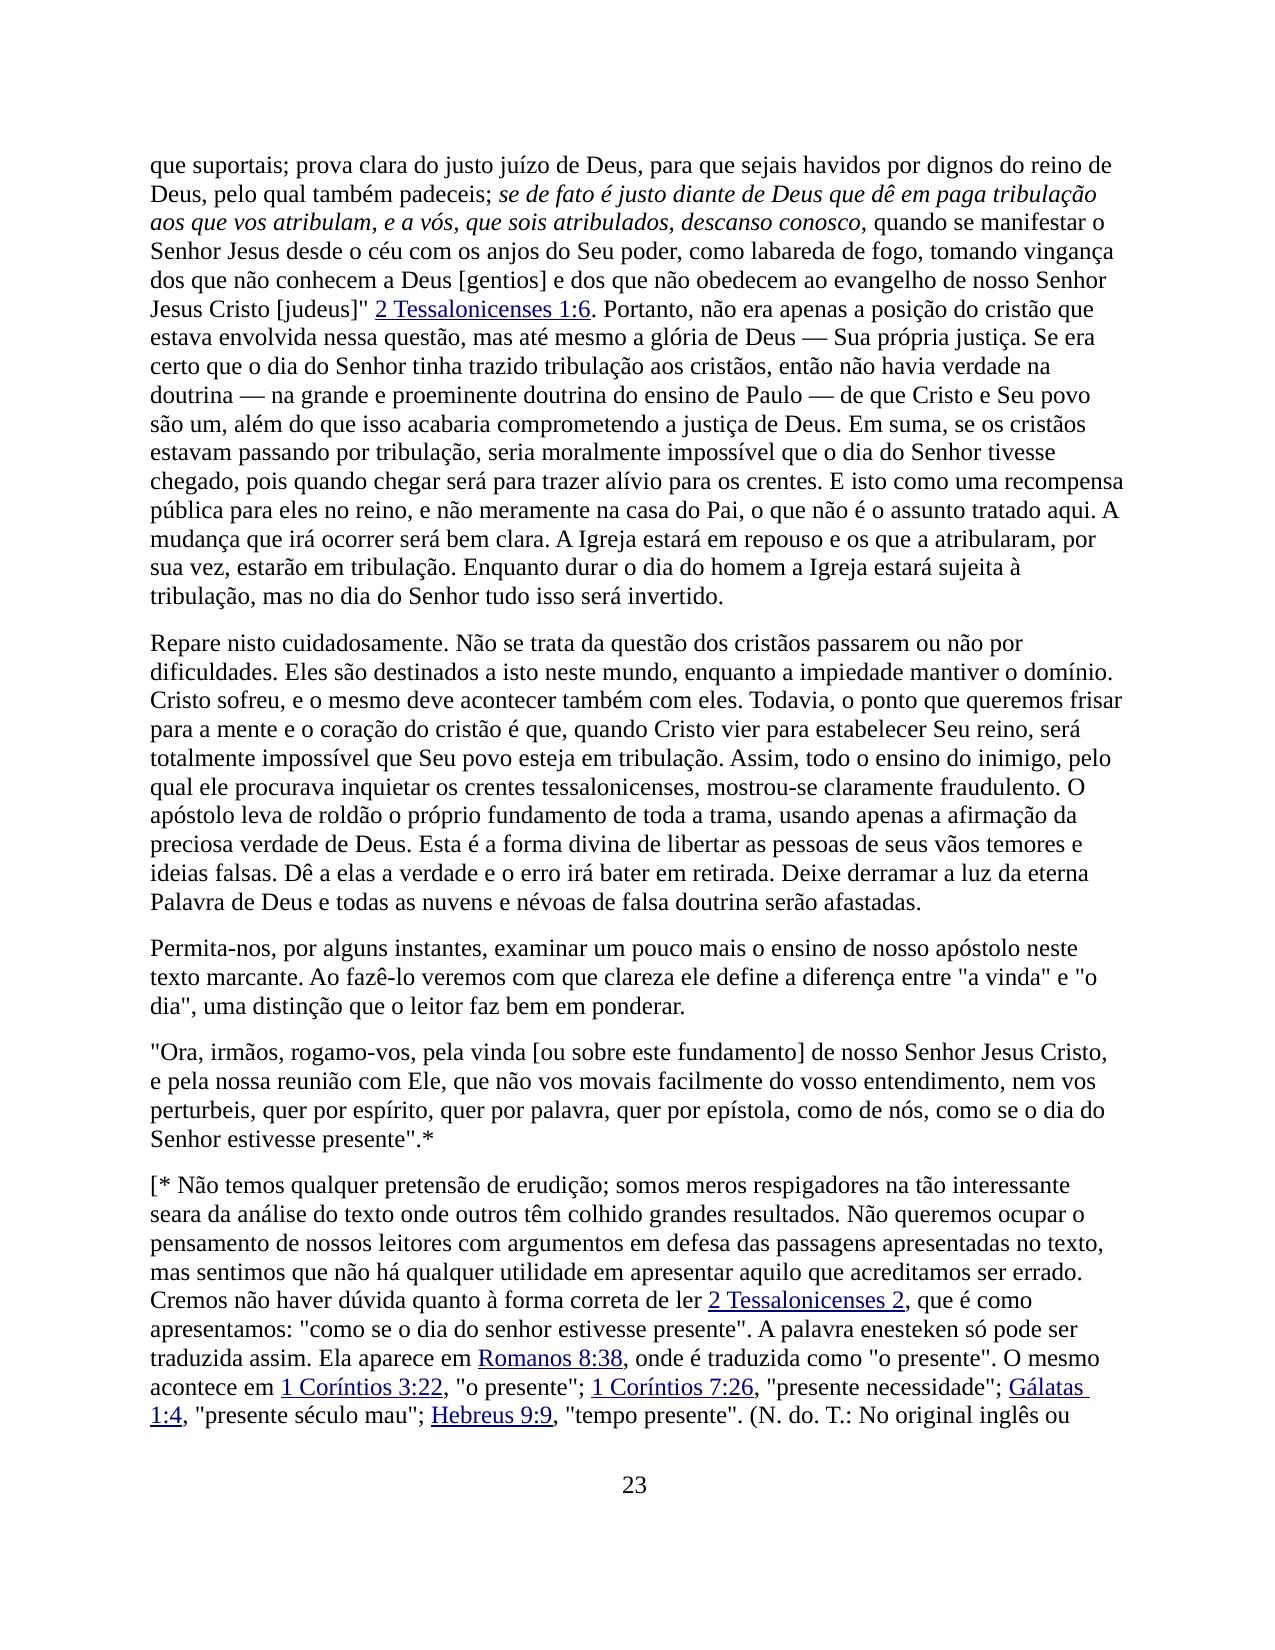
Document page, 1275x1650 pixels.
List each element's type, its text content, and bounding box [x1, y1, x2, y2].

text Repare nisto cuidadosamente. Não se trata da questão dos cristãos passarem ou não por dificuldades. Eles são destinados a isto neste mundo, enquanto a impiedade mantiver o domínio. Cristo sofreu, e o mesmo deve acontecer também com eles. Todavia, o ponto que queremos frisar para a mente e o coração do cristão é que, quando Cristo vier para estabelecer Seu reino, será totalmente impossível que Seu povo esteja em tribulação. Assim, todo o ensino do inimigo, pelo qual ele procurava inquietar os crentes tessalonicenses, mostrou-se claramente fraudulento. O apóstolo leva de roldão o próprio fundamento de toda a trama, usando apenas a afirmação da preciosa verdade de Deus. Esta é a forma divina de libertar as pessoas de seus vãos temores e ideias falsas. Dê a elas a verdade e o erro irá bater em retirada. Deixe derramar a luz da eterna Palavra de Deus e todas as nuvens e névoas de falsa doutrina serão afastadas. [150, 628, 1125, 915]
text "Ora, irmãos, rogamo-vos, pela vinda [ou sobre este fundamento] de nosso Senhor Jesus Cristo, e pela nossa reunião com Ele, que não vos movais facilmente do vosso entendimento, nem vos perturbeis, quer por espírito, quer por palavra, quer por epístola, como de nós, como se o dia do Senhor estivesse presente".* [150, 1037, 1125, 1152]
text Permita-nos, por alguns instantes, examinar um pouco mais o ensino de nosso apóstolo neste texto marcante. Ao fazê-lo veremos com que clareza ele define a diferença entre "a vinda" e "o dia", uma distinção que o leitor faz bem em ponderar. [150, 933, 1125, 1019]
text que suportais; prova clara do justo juízo de Deus, para que sejais havidos por dignos do reino de Deus, pelo qual também padeceis; se de fato é justo diante de Deus que dê em paga tribulação aos que vos atribulam, e a vós, que sois atribulados, descanso conosco, quando se manifestar o Senhor Jesus desde o céu com os anjos do Seu poder, como labareda de fogo, tomando vingança dos que não conhecem a Deus [gentios] e dos que não obedecem ao evangelho de nosso Senhor Jesus Cristo [judeus]" 2 Tessalonicenses 1:6. Portanto, não era apenas a posição do cristão que estava envolvida nessa questão, mas até mesmo a glória de Deus — Sua própria justiça. Se era certo que o dia do Senhor tinha trazido tribulação aos cristãos, então não havia verdade na doutrina — na grande e proeminente doutrina do ensino de Paulo — de que Cristo e Seu povo são um, além do que isso acabaria comprometendo a justiça de Deus. Em suma, se os cristãos estavam passando por tribulação, seria moralmente impossível que o dia do Senhor tivesse chegado, pois quando chegar será para trazer alívio para os crentes. E isto como uma recompensa pública para eles no reino, e não meramente na casa do Pai, o que não é o assunto tratado aqui. A mudança que irá ocorrer será bem clara. A Igreja estará em repouso e os que a atribularam, por sua vez, estarão em tribulação. Enquanto durar o dia do homem a Igreja estará sujeita à tribulação, mas no dia do Senhor tudo isso será invertido. [150, 150, 1125, 610]
text [* Não temos qualquer pretensão de erudição; somos meros respigadores na tão interessante seara da análise do texto onde outros têm colhido grandes resultados. Não queremos ocupar o pensamento de nossos leitores com argumentos em defesa das passagens apresentadas no texto, mas sentimos que não há qualquer utilidade em apresentar aquilo que acreditamos ser errado. Cremos não haver dúvida quanto à forma correta de ler 2 Tessalonicenses 2, que é como apresentamos: "como se o dia do senhor estivesse presente". A palavra enesteken só pode ser traduzida assim. Ela aparece em Romanos 8:38, onde é traduzida como "o presente". O mesmo acontece em 1 Coríntios 3:22, "o presente"; 1 Coríntios 7:26, "presente necessidade"; Gálatas 1:4, "presente século mau"; Hebreus 9:9, "tempo presente". (N. do. T.: No original inglês ou [150, 1170, 1125, 1429]
